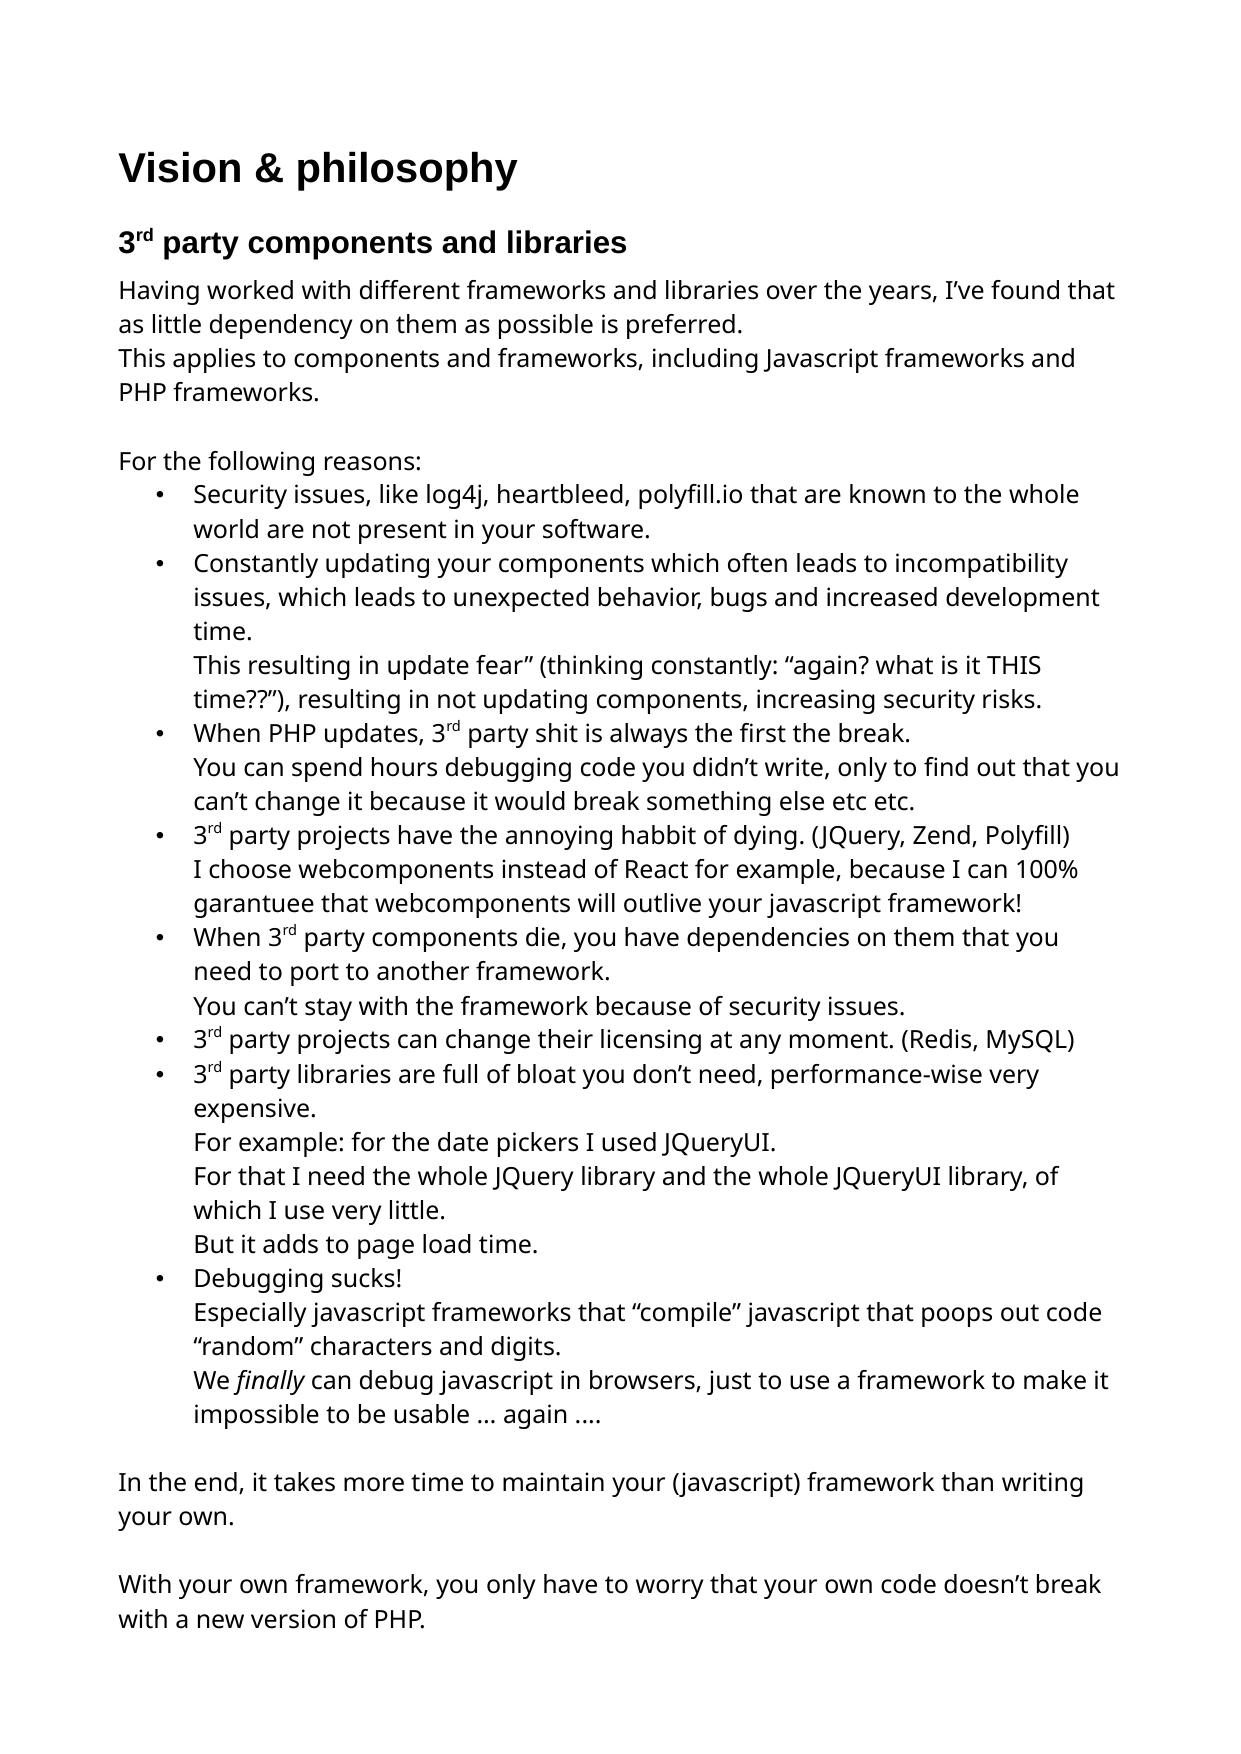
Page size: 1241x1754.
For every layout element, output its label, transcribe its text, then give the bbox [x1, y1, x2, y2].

text With your own framework, you only have to worry that your own code doesn’t break with a new version of PHP. [118, 1567, 1122, 1635]
list When 3rd party components die, you have dependencies on them that you need to port to another framework. You can’t stay with the framework because of security issues. [156, 920, 1122, 1022]
text For the following reasons: [118, 409, 1122, 477]
subtitle 3rd party components and libraries [118, 224, 1122, 260]
text In the end, it takes more time to maintain your (javascript) framework than writing your own. [118, 1465, 1122, 1533]
text Having worked with different frameworks and libraries over the years, I’ve found that as little dependency on them as possible is preferred. This applies to components and frameworks, including Javascript frameworks and PHP frameworks. [118, 273, 1122, 409]
list 3rd party projects can change their licensing at any moment. (Redis, MySQL) [156, 1022, 1122, 1056]
list When PHP updates, 3rd party shit is always the first the break. You can spend hours debugging code you didn’t write, only to find out that you can’t change it because it would break something else etc etc. [156, 716, 1122, 818]
list Debugging sucks! Especially javascript frameworks that “compile” javascript that poops out code “random” characters and digits. We finally can debug javascript in browsers, just to use a framework to make it impossible to be usable … again .... [156, 1261, 1122, 1431]
list 3rd party libraries are full of bloat you don’t need, performance-wise very expensive. For example: for the date pickers I used JQueryUI. For that I need the whole JQuery library and the whole JQueryUI library, of which I use very little. But it adds to page load time. [156, 1056, 1122, 1261]
list 3rd party projects have the annoying habbit of dying. (JQuery, Zend, Polyfill) I choose webcomponents instead of React for example, because I can 100% garantuee that webcomponents will outlive your javascript framework! [156, 818, 1122, 920]
list Constantly updating your components which often leads to incompatibility issues, which leads to unexpected behavior, bugs and increased development time. This resulting in update fear” (thinking constantly: “again? what is it THIS time??”), resulting in not updating components, increasing security risks. [156, 545, 1122, 716]
subtitle Vision & philosophy [118, 143, 1122, 191]
list Security issues, like log4j, heartbleed, polyfill.io that are known to the whole world are not present in your software. [156, 477, 1122, 545]
